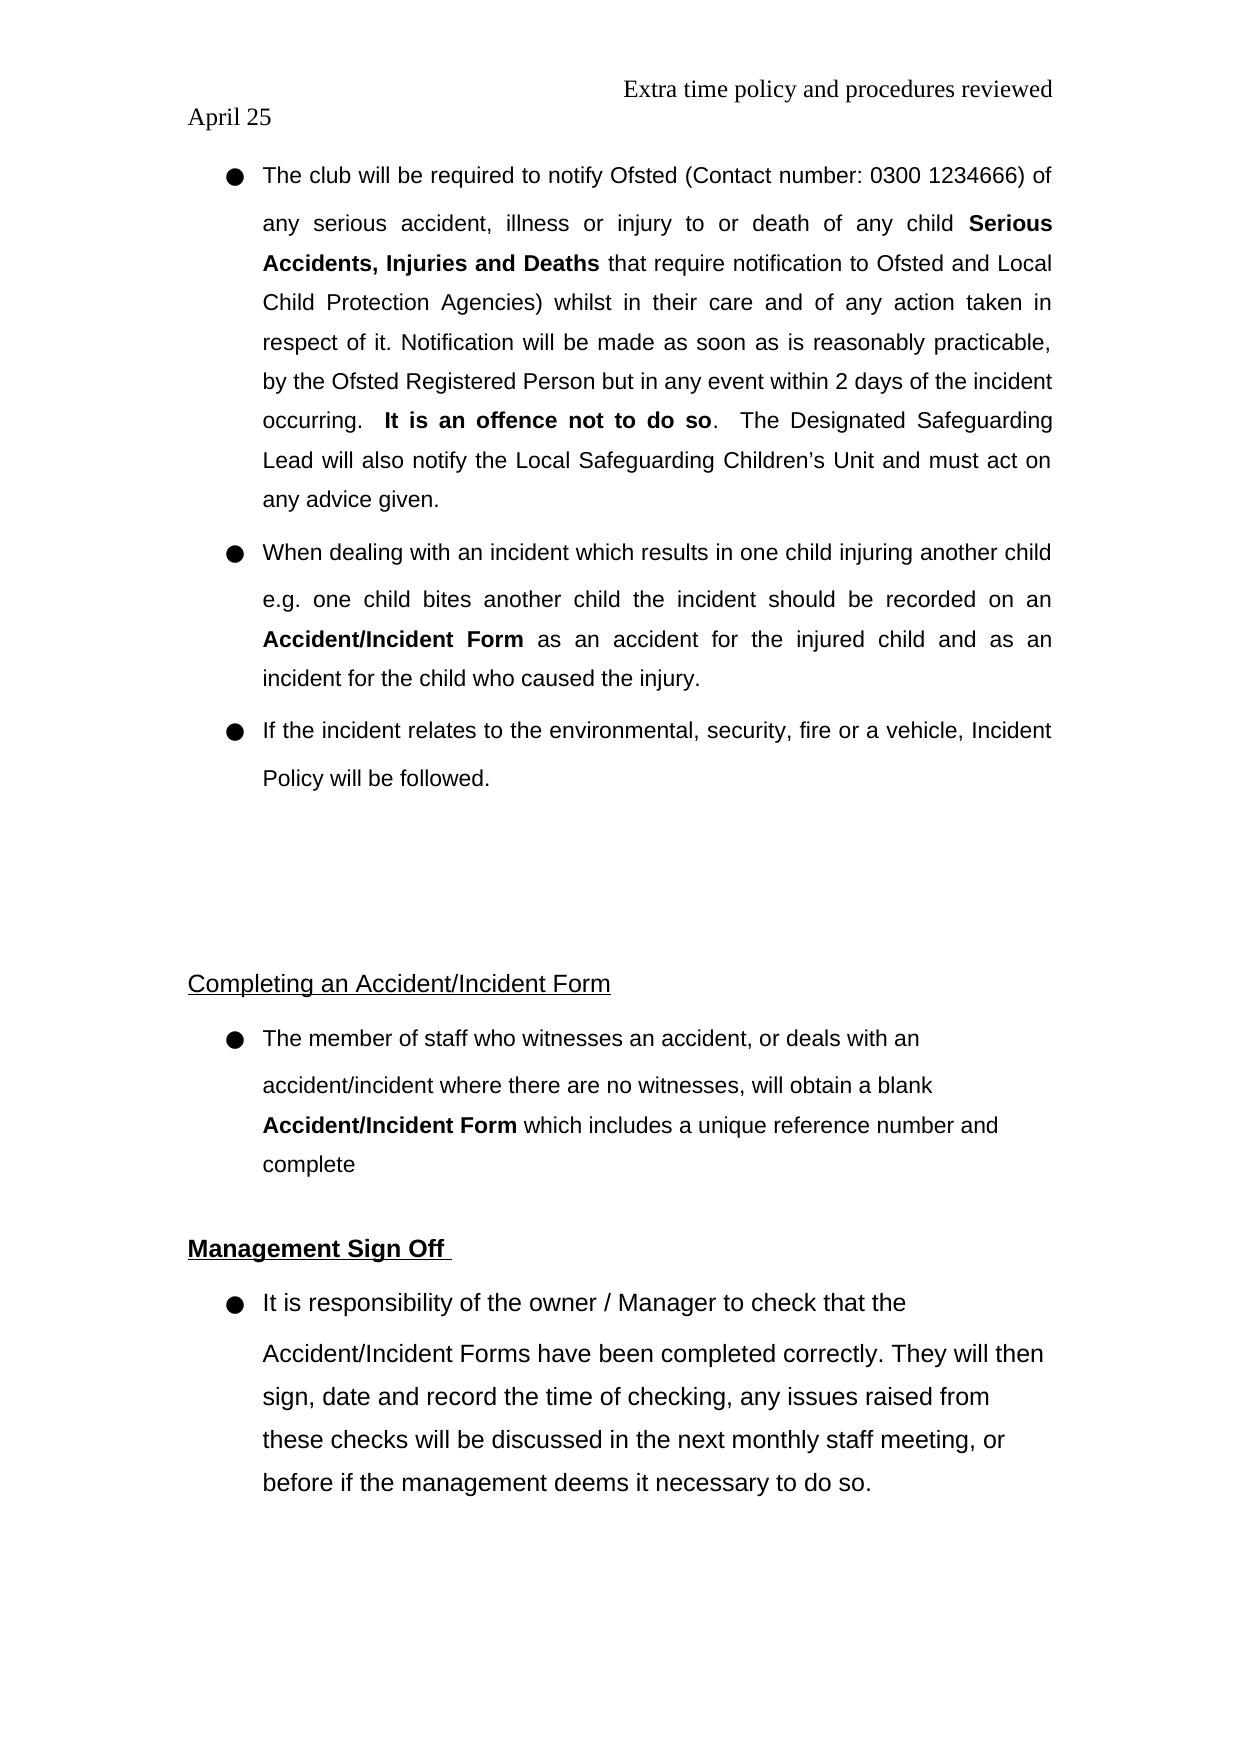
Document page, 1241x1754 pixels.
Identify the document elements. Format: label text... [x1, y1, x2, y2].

text Completing an Accident/Incident Form [187, 969, 1053, 998]
text Management Sign Off [187, 1234, 1053, 1263]
list It is responsibility of the owner / Manager to check that the Accident/Incident Forms have been completed correctly. They will then sign, date and record the time of checking, any issues raised from these checks will be discussed in the next monthly staff meeting, or before if the management deems it necessary to do so. [225, 1277, 1053, 1497]
list When dealing with an incident which results in one child injuring another child e.g. one child bites another child the incident should be recorded on an Accident/Incident Form as an accident for the injured child and as an incident for the child who caused the injury. [225, 526, 1053, 691]
list The member of staff who witnesses an accident, or deals with an accident/incident where there are no witnesses, will obtain a blank Accident/Incident Form which includes a unique reference number and complete [225, 1012, 1053, 1178]
list If the incident relates to the environmental, security, fire or a vehicle, Incident Policy will be followed. [225, 704, 1053, 791]
list The club will be required to notify Ofsted (Contact number: 0300 1234666) of any serious accident, illness or injury to or death of any child Serious Accidents, Injuries and Deaths that require notification to Ofsted and Local Child Protection Agencies) whilst in their care and of any action taken in respect of it. Notification will be made as soon as is reasonably practicable, by the Ofsted Registered Person but in any event within 2 days of the incident occurring. It is an offence not to do so. The Designated Safeguarding Lead will also notify the Local Safeguarding Children’s Unit and must act on any advice given. [225, 150, 1053, 513]
